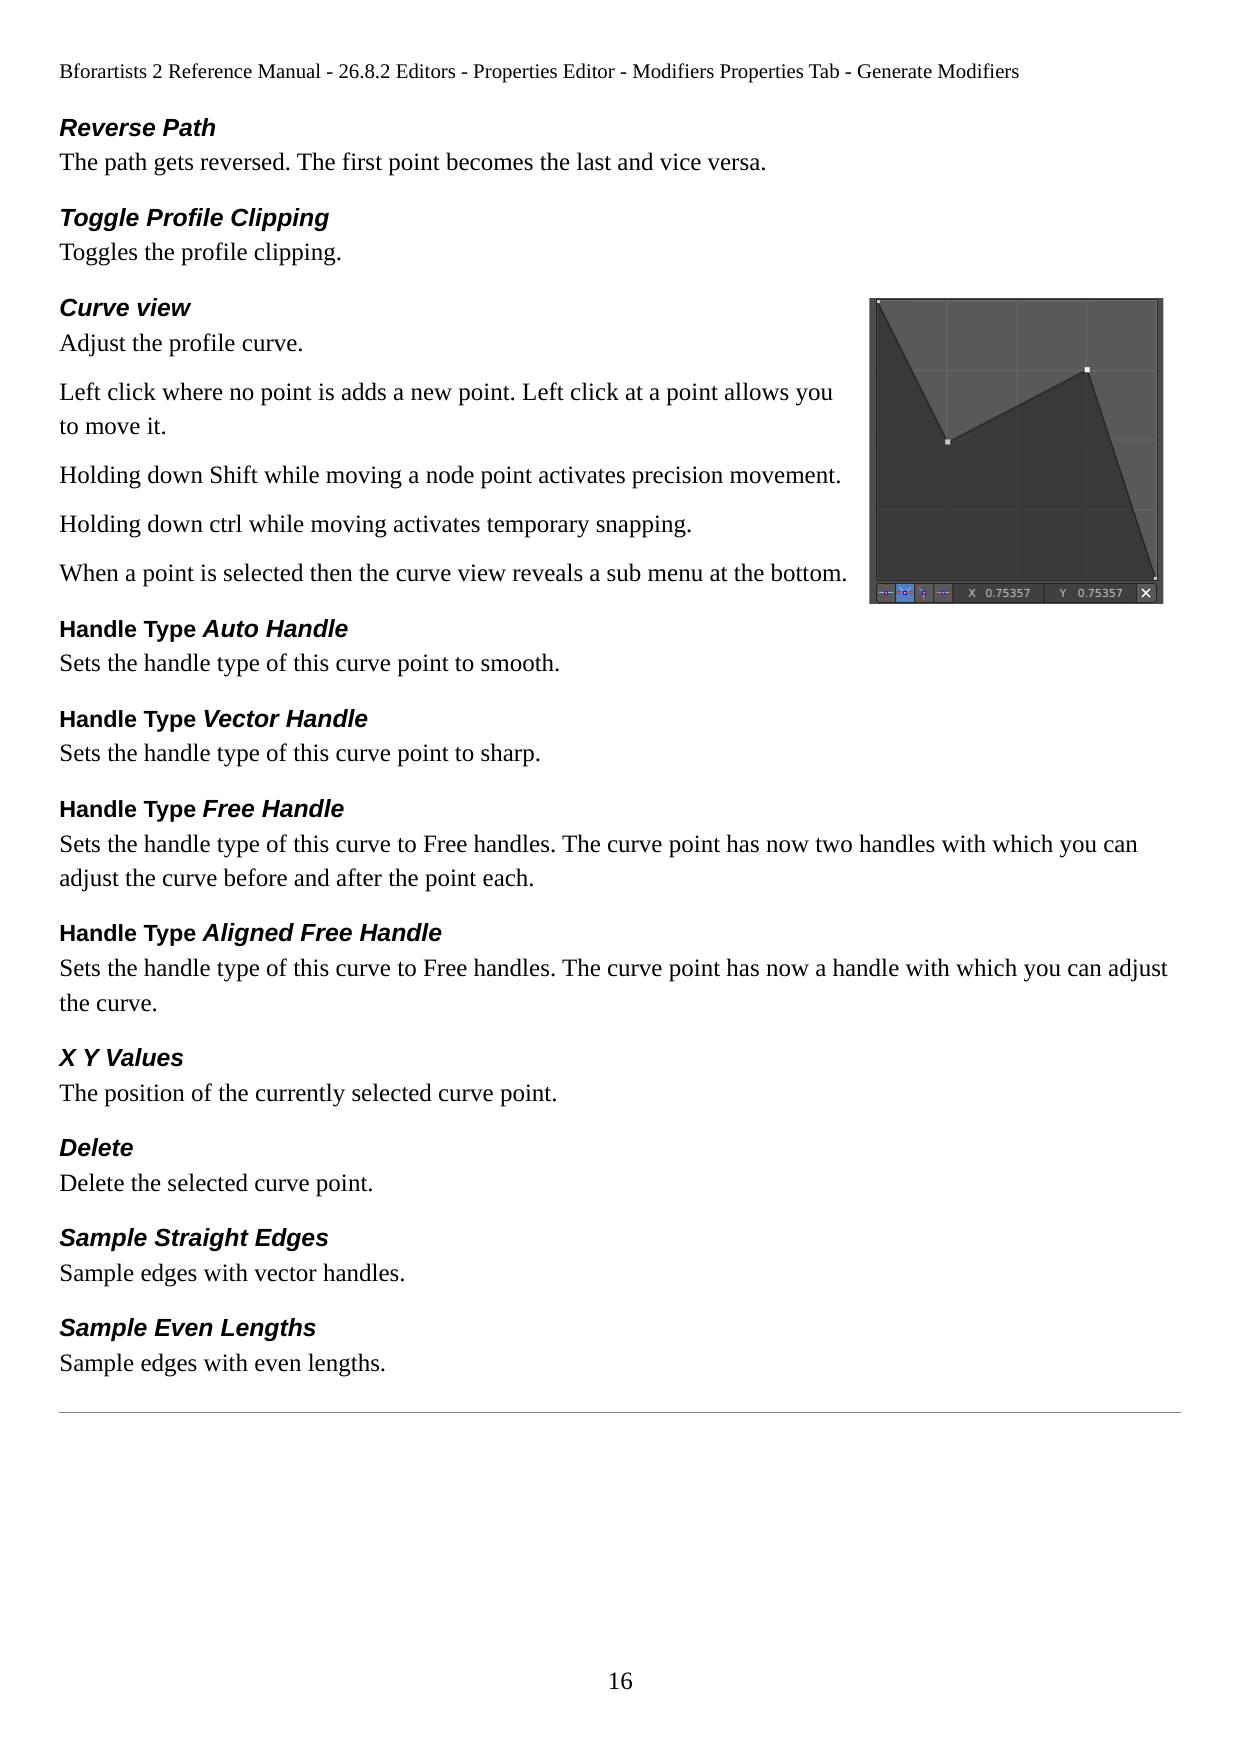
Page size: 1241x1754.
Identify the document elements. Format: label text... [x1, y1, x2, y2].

subtitle X Y Values [59, 1043, 1181, 1072]
subtitle Curve view [59, 293, 1181, 321]
text The path gets reversed. The first point becomes the last and vice versa. [59, 147, 1181, 176]
text Adjust the profile curve. [59, 328, 869, 356]
subtitle Sample Even Lengths [59, 1313, 1181, 1342]
text Sets the handle type of this curve to Free handles. The curve point has now two handles with which you can adjust the curve before and after the point each. [59, 829, 1181, 892]
text Sets the handle type of this curve point to sharp. [59, 738, 1181, 767]
text Holding down ctrl while moving activates temporary snapping. [59, 509, 869, 538]
text When a point is selected then the curve view reveals a sub menu at the bottom. [59, 558, 869, 587]
text Toggles the profile clipping. [59, 237, 1181, 266]
text Left click where no point is adds a new point. Left click at a point allows you to move it. [59, 377, 869, 440]
subtitle Toggle Profile Clipping [59, 203, 1181, 231]
text Sets the handle type of this curve point to smooth. [59, 648, 1181, 677]
subtitle Reverse Path [59, 113, 1181, 141]
picture [869, 298, 1164, 604]
text Sets the handle type of this curve to Free handles. The curve point has now a handle with which you can adjust the curve. [59, 953, 1181, 1016]
subtitle Handle Type Vector Handle [59, 704, 1181, 732]
subtitle Handle Type Aligned Free Handle [59, 918, 1181, 947]
subtitle Sample Straight Edges [59, 1223, 1181, 1252]
text Holding down Shift while moving a node point activates precision movement. [59, 460, 869, 489]
text Delete the selected curve point. [59, 1168, 1181, 1197]
subtitle Delete [59, 1133, 1181, 1162]
subtitle Handle Type Auto Handle [59, 614, 1181, 642]
text Sample edges with vector handles. [59, 1258, 1181, 1287]
subtitle Handle Type Free Handle [59, 794, 1181, 822]
text The position of the currently selected curve point. [59, 1078, 1181, 1107]
text Sample edges with even lengths. [59, 1348, 1181, 1377]
